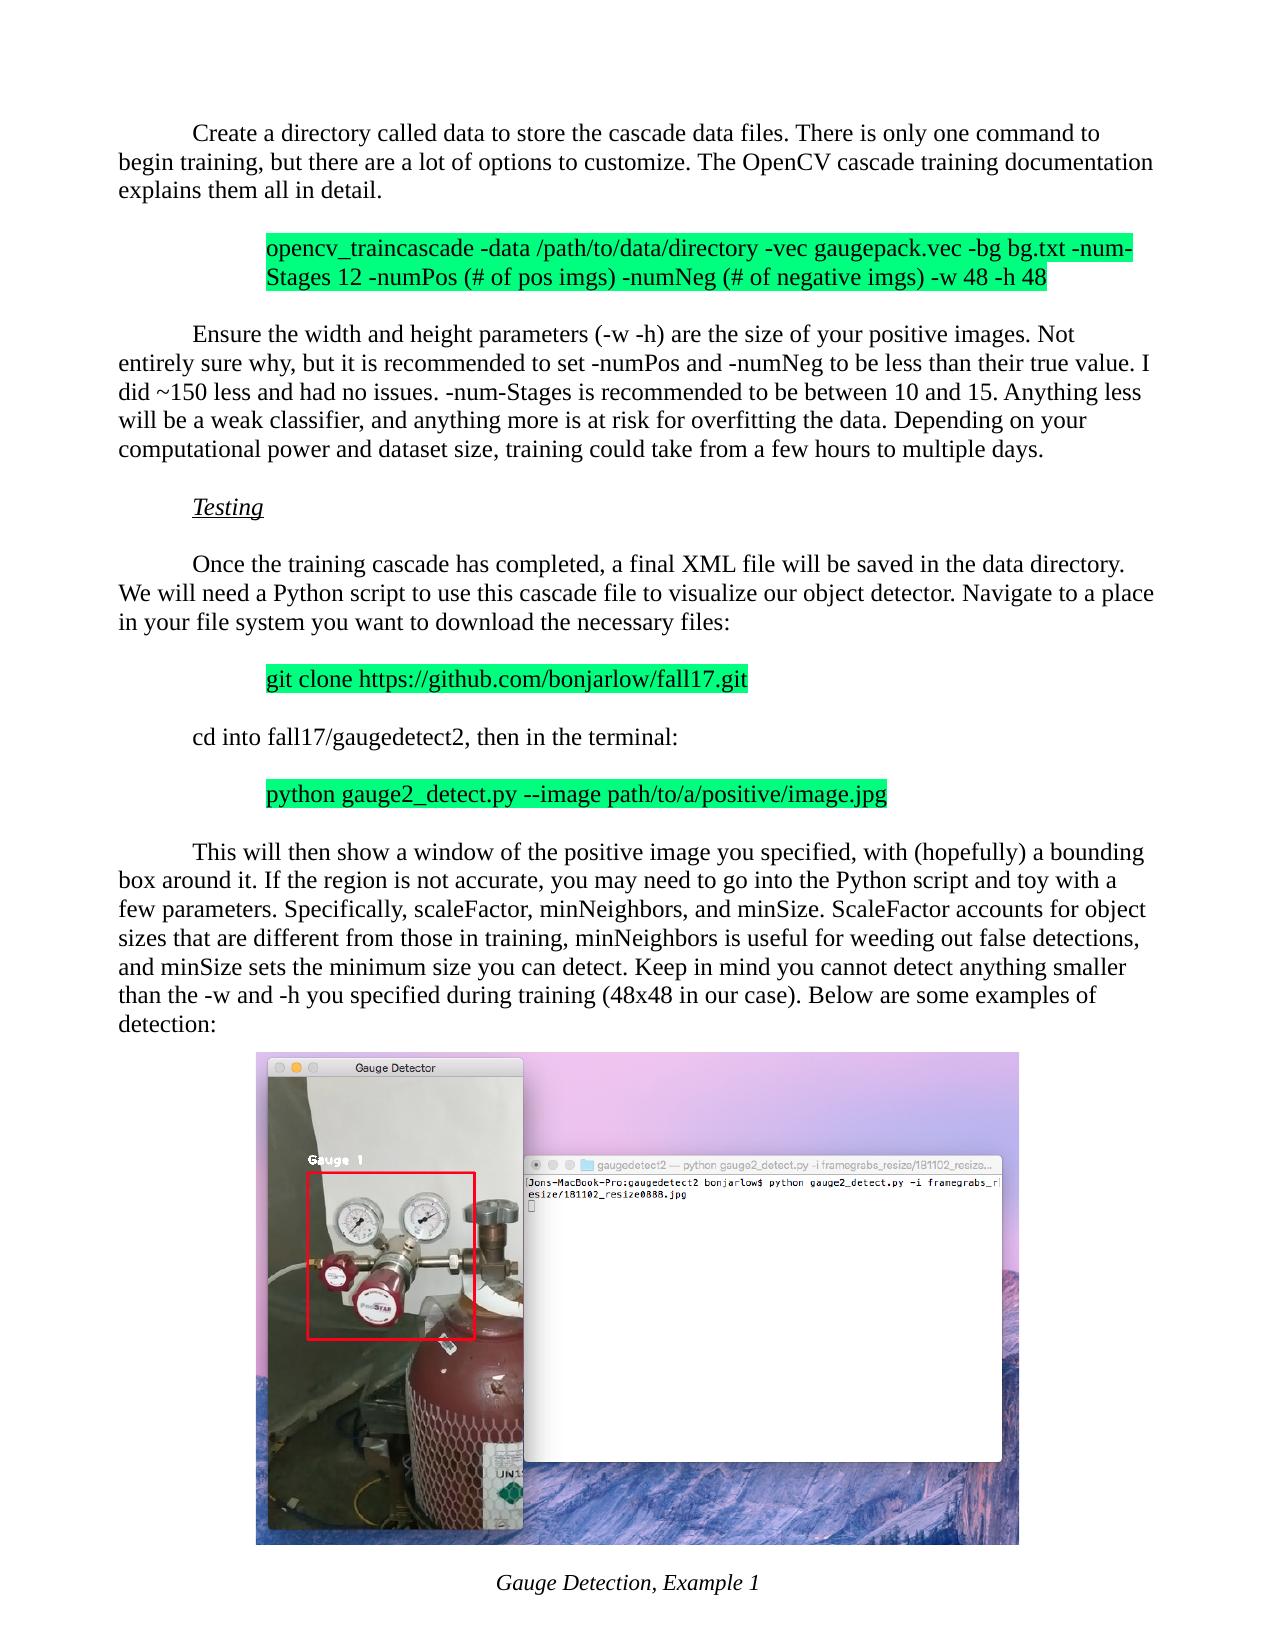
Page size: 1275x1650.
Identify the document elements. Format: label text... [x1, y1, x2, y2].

text This will then show a window of the positive image you specified, with (hopefully) a bounding box around it. If the region is not accurate, you may need to go into the Python script and toy with a few parameters. Specifically, scaleFactor, minNeighbors, and minSize. ScaleFactor accounts for object sizes that are different from those in training, minNeighbors is useful for weeding out false detections, and minSize sets the minimum size you can detect. Keep in mind you cannot detect anything smaller than the -w and -h you specified during training (48x48 in our case). Below are some examples of detection: [118, 837, 1157, 1038]
text Ensure the width and height parameters (-w -h) are the size of your positive images. Not entirely sure why, but it is recommended to set -numPos and -numNeg to be less than their true value. I did ~150 less and had no issues. -num-Stages is recommended to be between 10 and 15. Anything less will be a weak classifier, and anything more is at risk for overfitting the data. Depending on your computational power and dataset size, training could take from a few hours to multiple days. [118, 319, 1157, 463]
text Testing [118, 492, 1157, 521]
text Once the training cascade has completed, a final XML file will be saved in the data directory. We will need a Python script to use this cascade file to visualize our object detector. Navigate to a place in your file system you want to download the necessary files: [118, 549, 1157, 636]
text git clone https://github.com/bonjarlow/fall17.git [118, 664, 1157, 693]
text python gauge2_detect.py --image path/to/a/positive/image.jpg [118, 779, 1157, 808]
text Create a directory called data to store the cascade data files. There is only one command to begin training, but there are a lot of options to customize. The OpenCV cascade training documentation explains them all in detail. [118, 118, 1157, 204]
picture [255, 1052, 1020, 1545]
text cd into fall17/gaugedetect2, then in the terminal: [118, 722, 1157, 751]
text opencv_traincascade -data /path/to/data/directory -vec gaugepack.vec -bg bg.txt -num- Stages 12 -numPos (# of pos imgs) -numNeg (# of negative imgs) -w 48 -h 48 [118, 233, 1157, 291]
